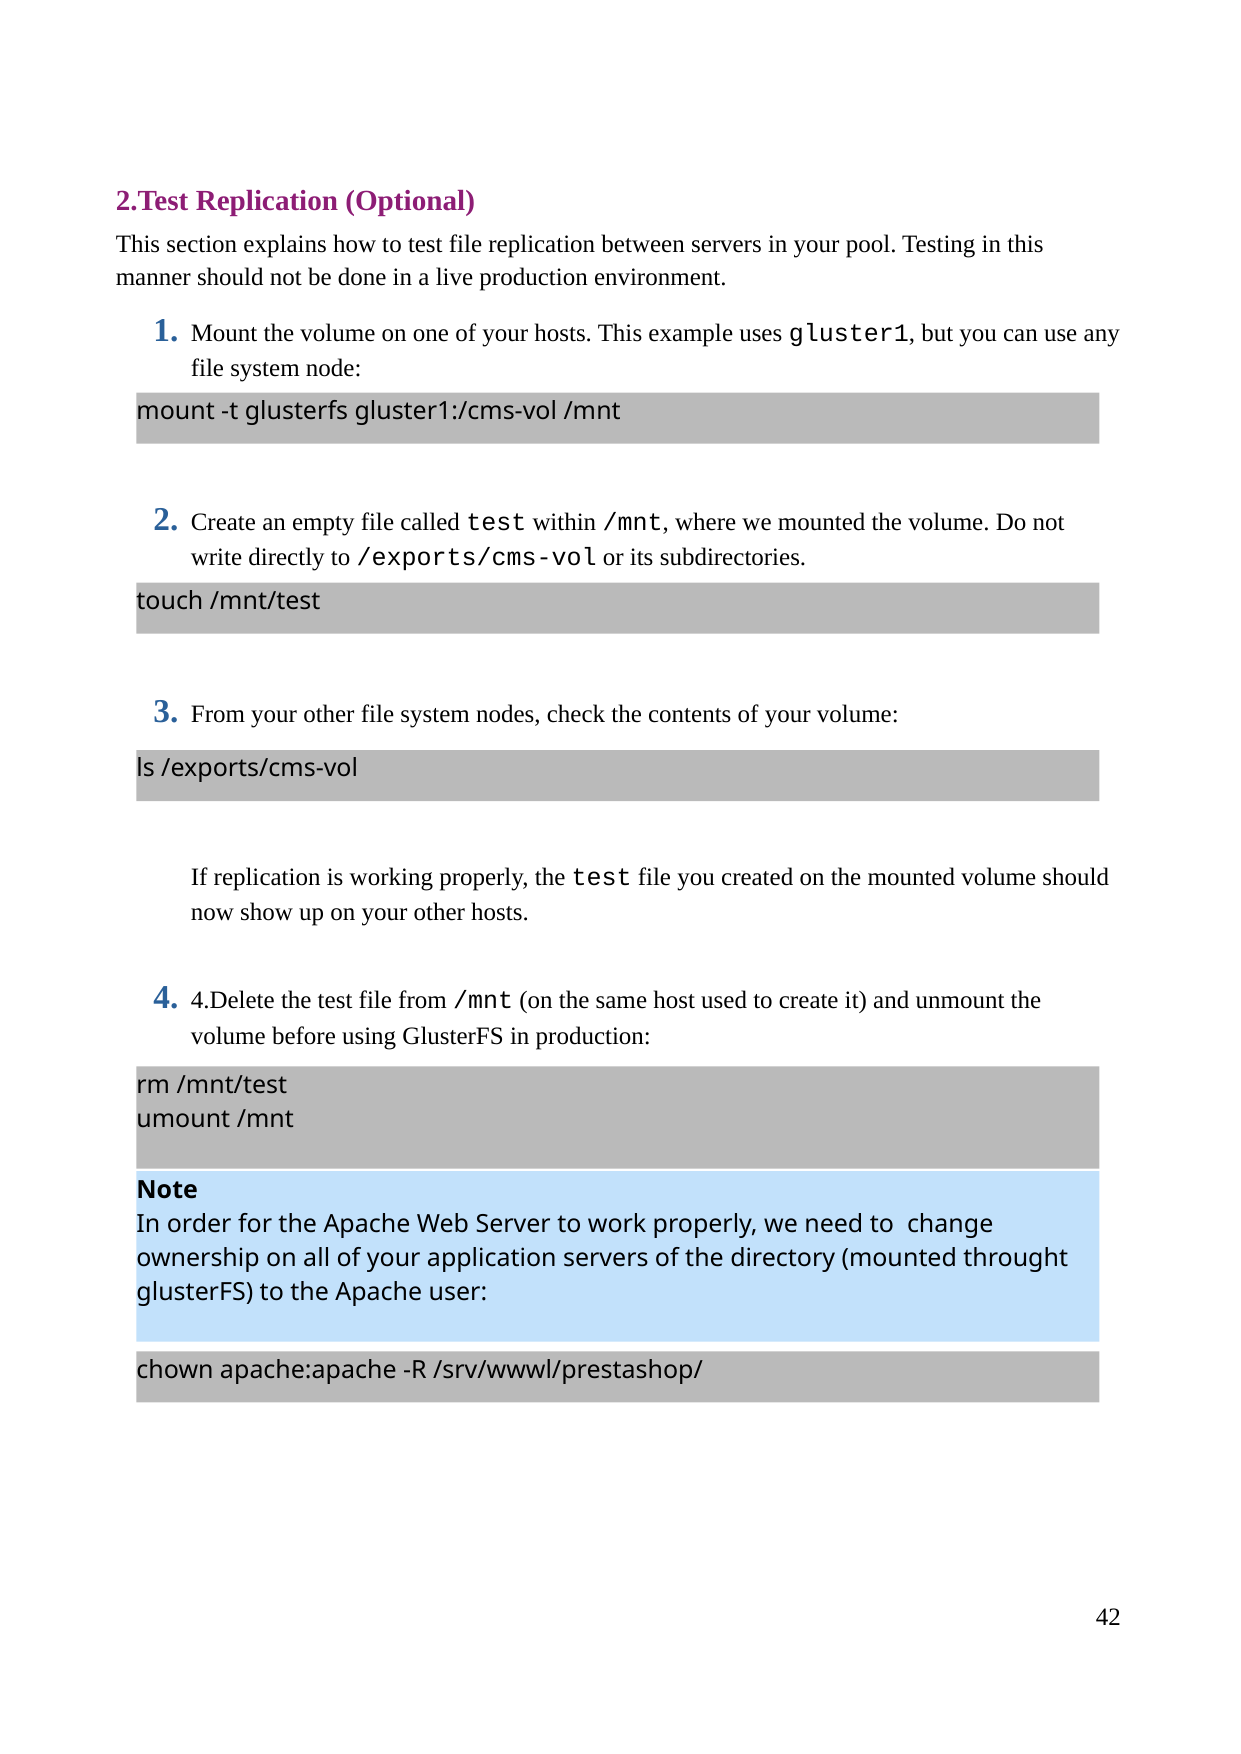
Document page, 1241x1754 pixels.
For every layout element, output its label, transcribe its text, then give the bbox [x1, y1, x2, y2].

list Create an empty file called test within /mnt, where we mounted the volume. Do not write directly to /exports/cms-vol or its subdirectories. [153, 499, 1120, 672]
subtitle 2.Test Replication (Optional) [116, 183, 1120, 217]
text This section explains how to test file replication between servers in your pool. Testing in this manner should not be done in a live production environment. [116, 229, 1120, 291]
list Mount the volume on one of your hosts. This example uses gluster1, but you can use any file system node: [153, 310, 1120, 481]
list From your other file system nodes, check the contents of your volume: [153, 691, 1120, 796]
list If replication is working properly, the test file you created on the mounted volume should now show up on your other hosts. [153, 862, 1120, 959]
list 4.Delete the test file from /mnt (on the same host used to create it) and unmount the volume before using GlusterFS in production: [153, 978, 1120, 1082]
